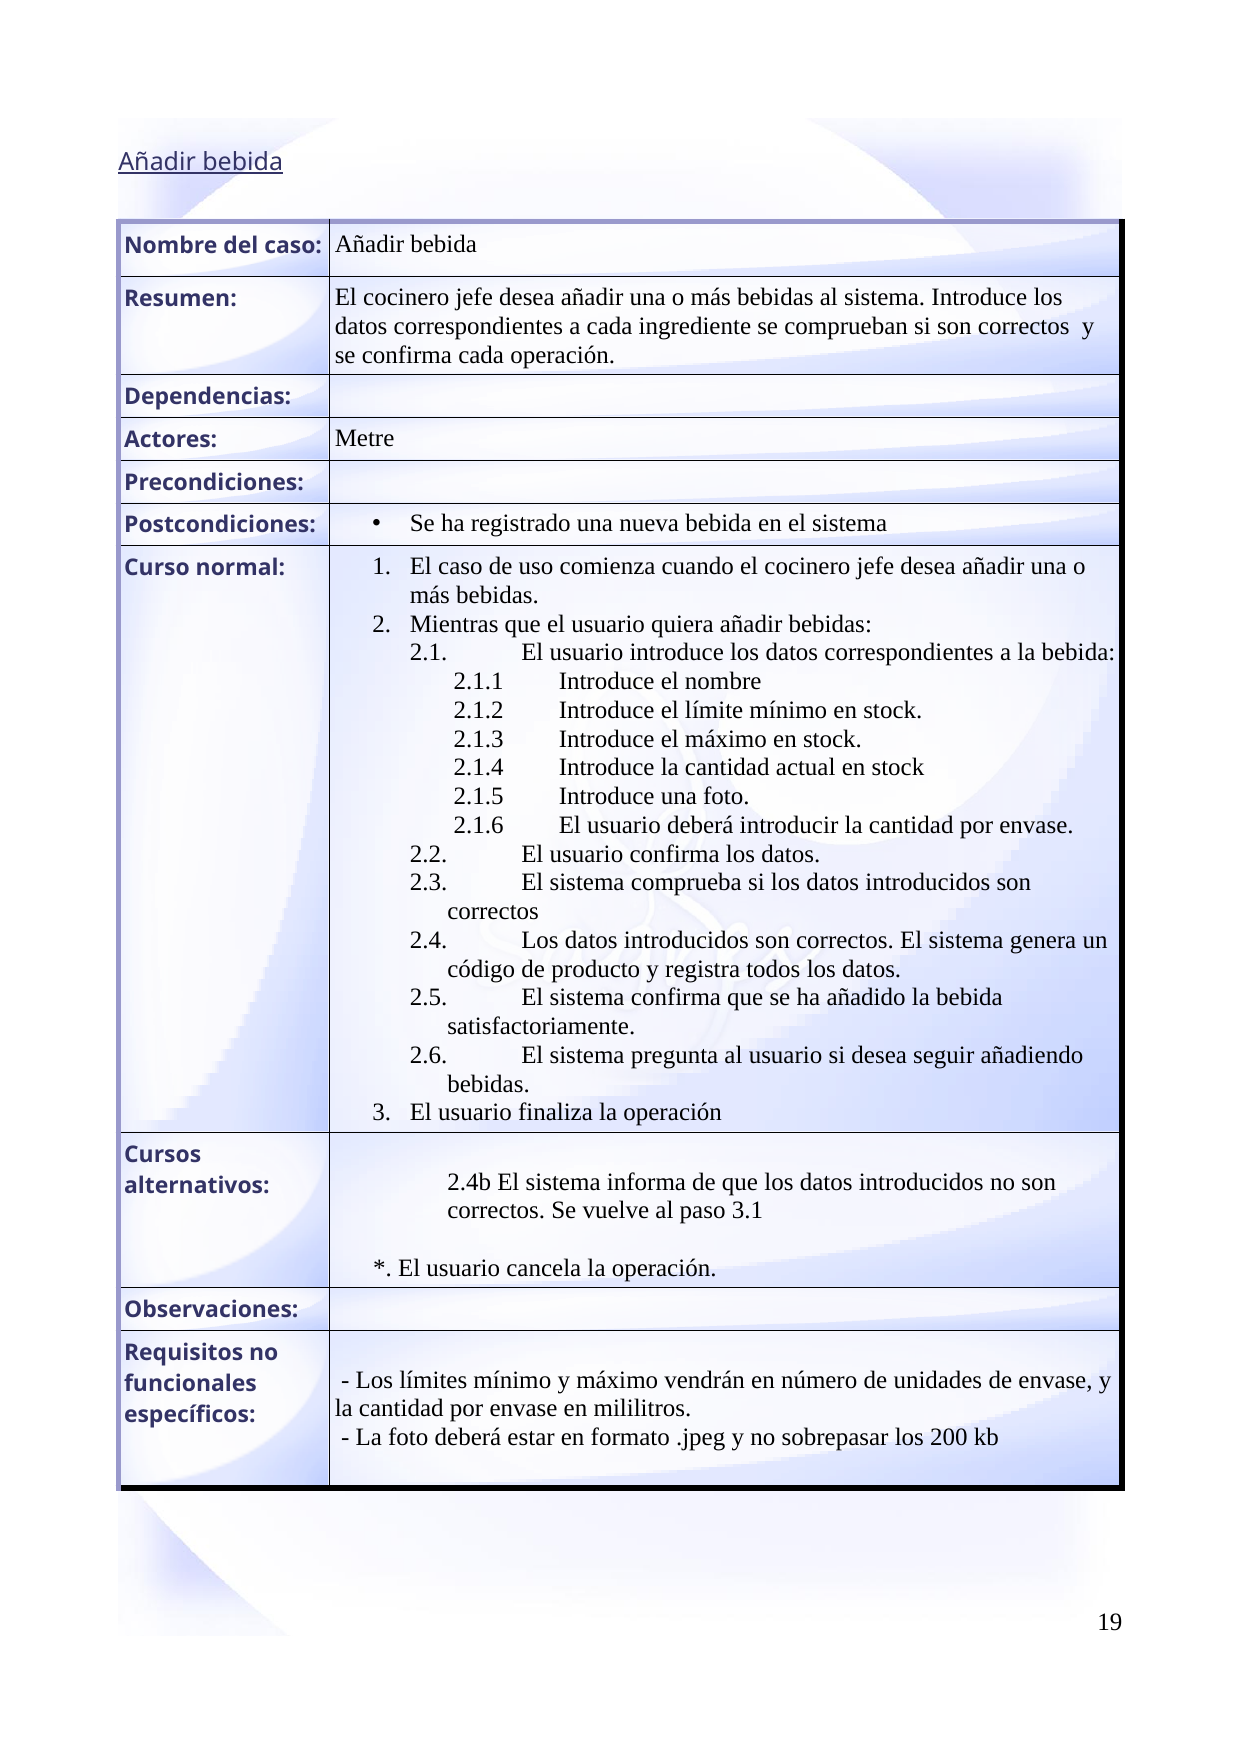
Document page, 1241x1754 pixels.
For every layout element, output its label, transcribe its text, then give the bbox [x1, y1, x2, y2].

table_cell Actores: [121, 418, 329, 460]
table_cell Resumen: [121, 277, 329, 374]
table_cell Se ha registrado una nueva bebida en el sistema [330, 504, 1119, 545]
table_cell - Los límites mínimo y máximo vendrán en número de unidades de envase, y la cantidad por envase en mililitros. - La foto deberá estar en formato .jpeg y no sobrepasar los 200 kb [330, 1331, 1119, 1485]
subtitle Añadir bebida [118, 143, 1122, 177]
table_cell Requisitos no funcionales específicos: [121, 1331, 329, 1485]
table_cell El caso de uso comienza cuando el cocinero jefe desea añadir una o más bebidas. Mientras que el usuario quiera añadir bebidas: El usuario introduce los datos correspondientes a la bebida: Introduce el nombre Introduce el límite mínimo en stock. Introduce el máximo en stock. Introduce la cantidad actual en stock Introduce una foto. El usuario deberá introducir la cantidad por envase. El usuario confirma los datos. El sistema comprueba si los datos introducidos son correctos Los datos introducidos son correctos. El sistema genera un código de producto y registra todos los datos. El sistema confirma que se ha añadido la bebida satisfactoriamente. El sistema pregunta al usuario si desea seguir añadiendo bebidas. El usuario finaliza la operación [330, 546, 1119, 1132]
picture [118, 1491, 1122, 1636]
table_cell Metre [330, 418, 1119, 460]
table_cell Precondiciones: [121, 461, 329, 503]
table_cell Cursos alternativos: [121, 1133, 329, 1287]
table_cell [330, 375, 1119, 417]
table_cell Postcondiciones: [121, 504, 329, 545]
picture [118, 118, 1122, 143]
table_cell El cocinero jefe desea añadir una o más bebidas al sistema. Introduce los datos correspondientes a cada ingrediente se comprueban si son correctos y se confirma cada operación. [330, 277, 1119, 374]
table_header Añadir bebida [330, 224, 1119, 276]
table_cell Observaciones: [121, 1288, 329, 1330]
table_cell 2.4b El sistema informa de que los datos introducidos no son correctos. Se vuelve al paso 3.1 *. El usuario cancela la operación. [330, 1133, 1119, 1287]
table_cell Curso normal: [121, 546, 329, 1132]
picture [118, 177, 1122, 219]
table_header Nombre del caso: [121, 224, 329, 276]
table_cell Dependencias: [121, 375, 329, 417]
table_cell [330, 1288, 1119, 1330]
table_cell [330, 461, 1119, 503]
